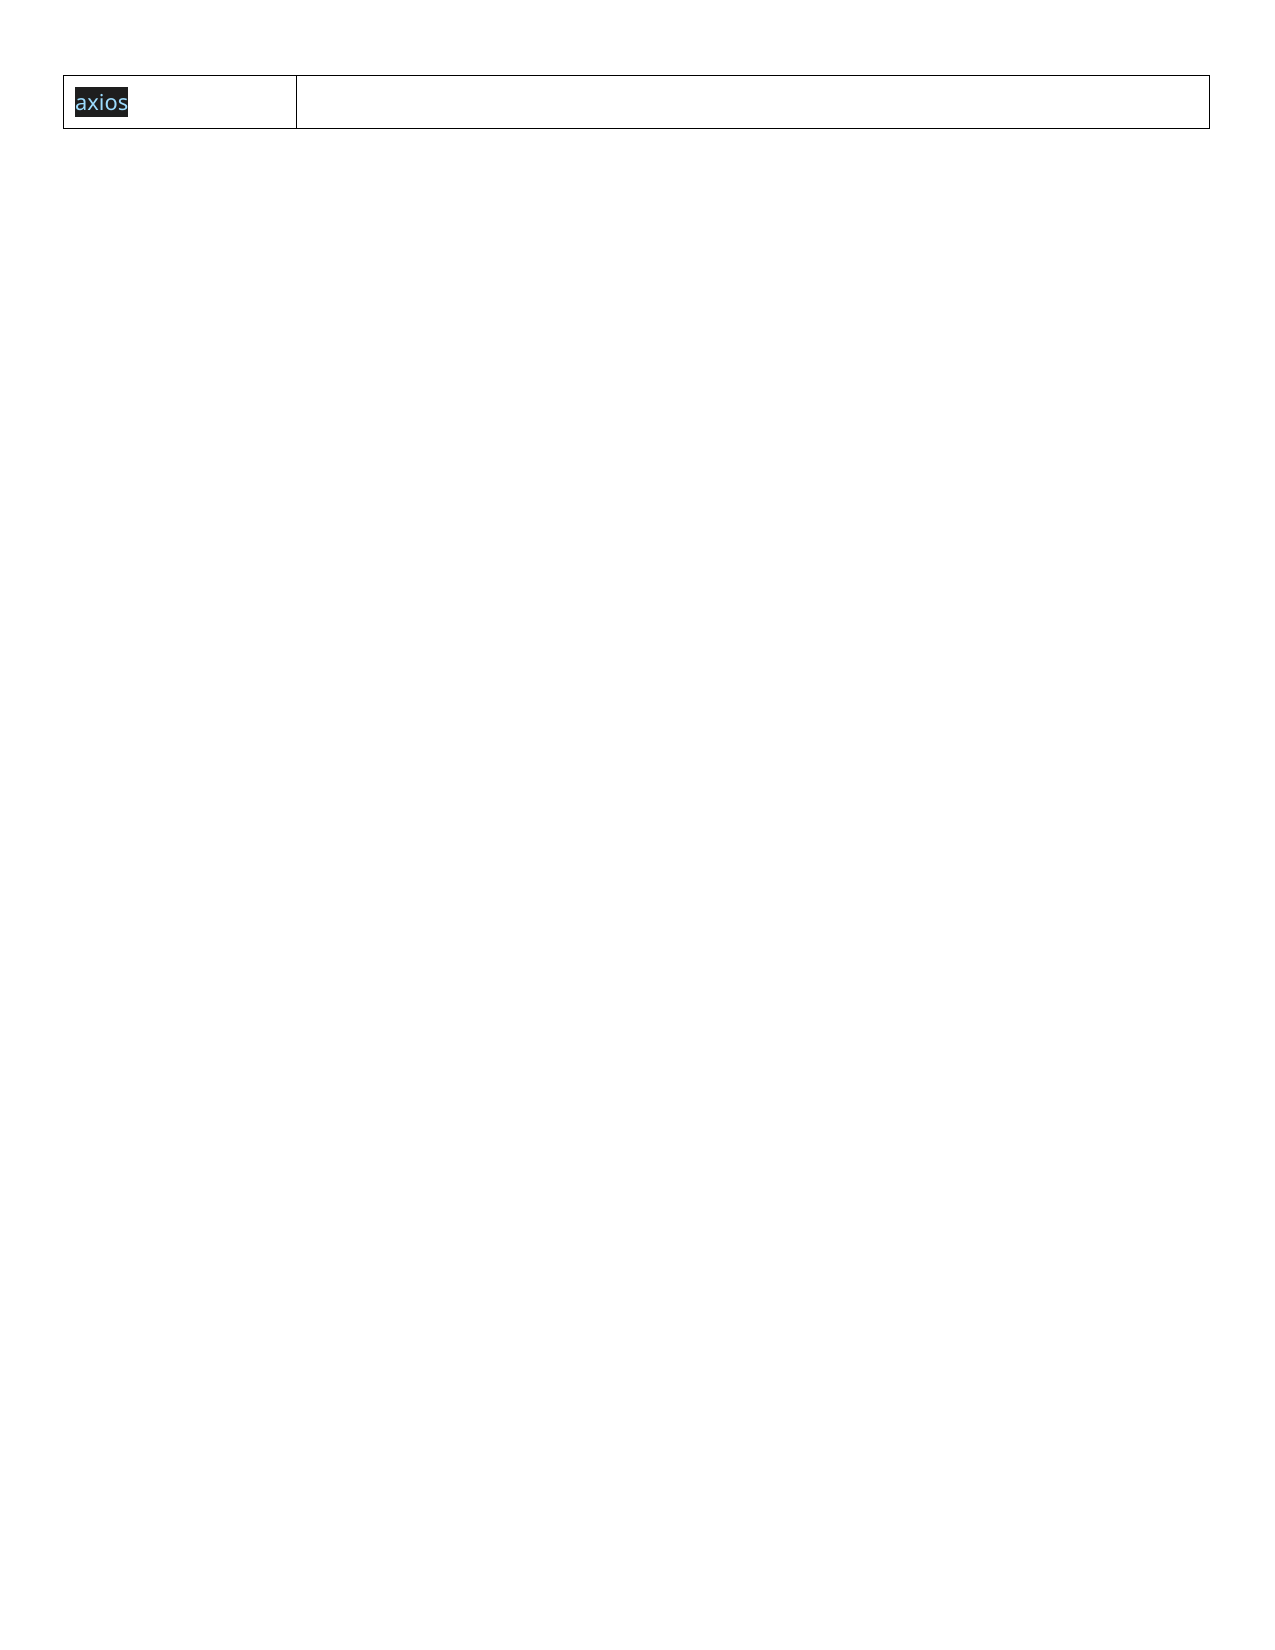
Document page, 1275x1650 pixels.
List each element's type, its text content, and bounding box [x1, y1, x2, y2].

table_cell axios [64, 76, 296, 128]
table_cell [297, 76, 1209, 128]
